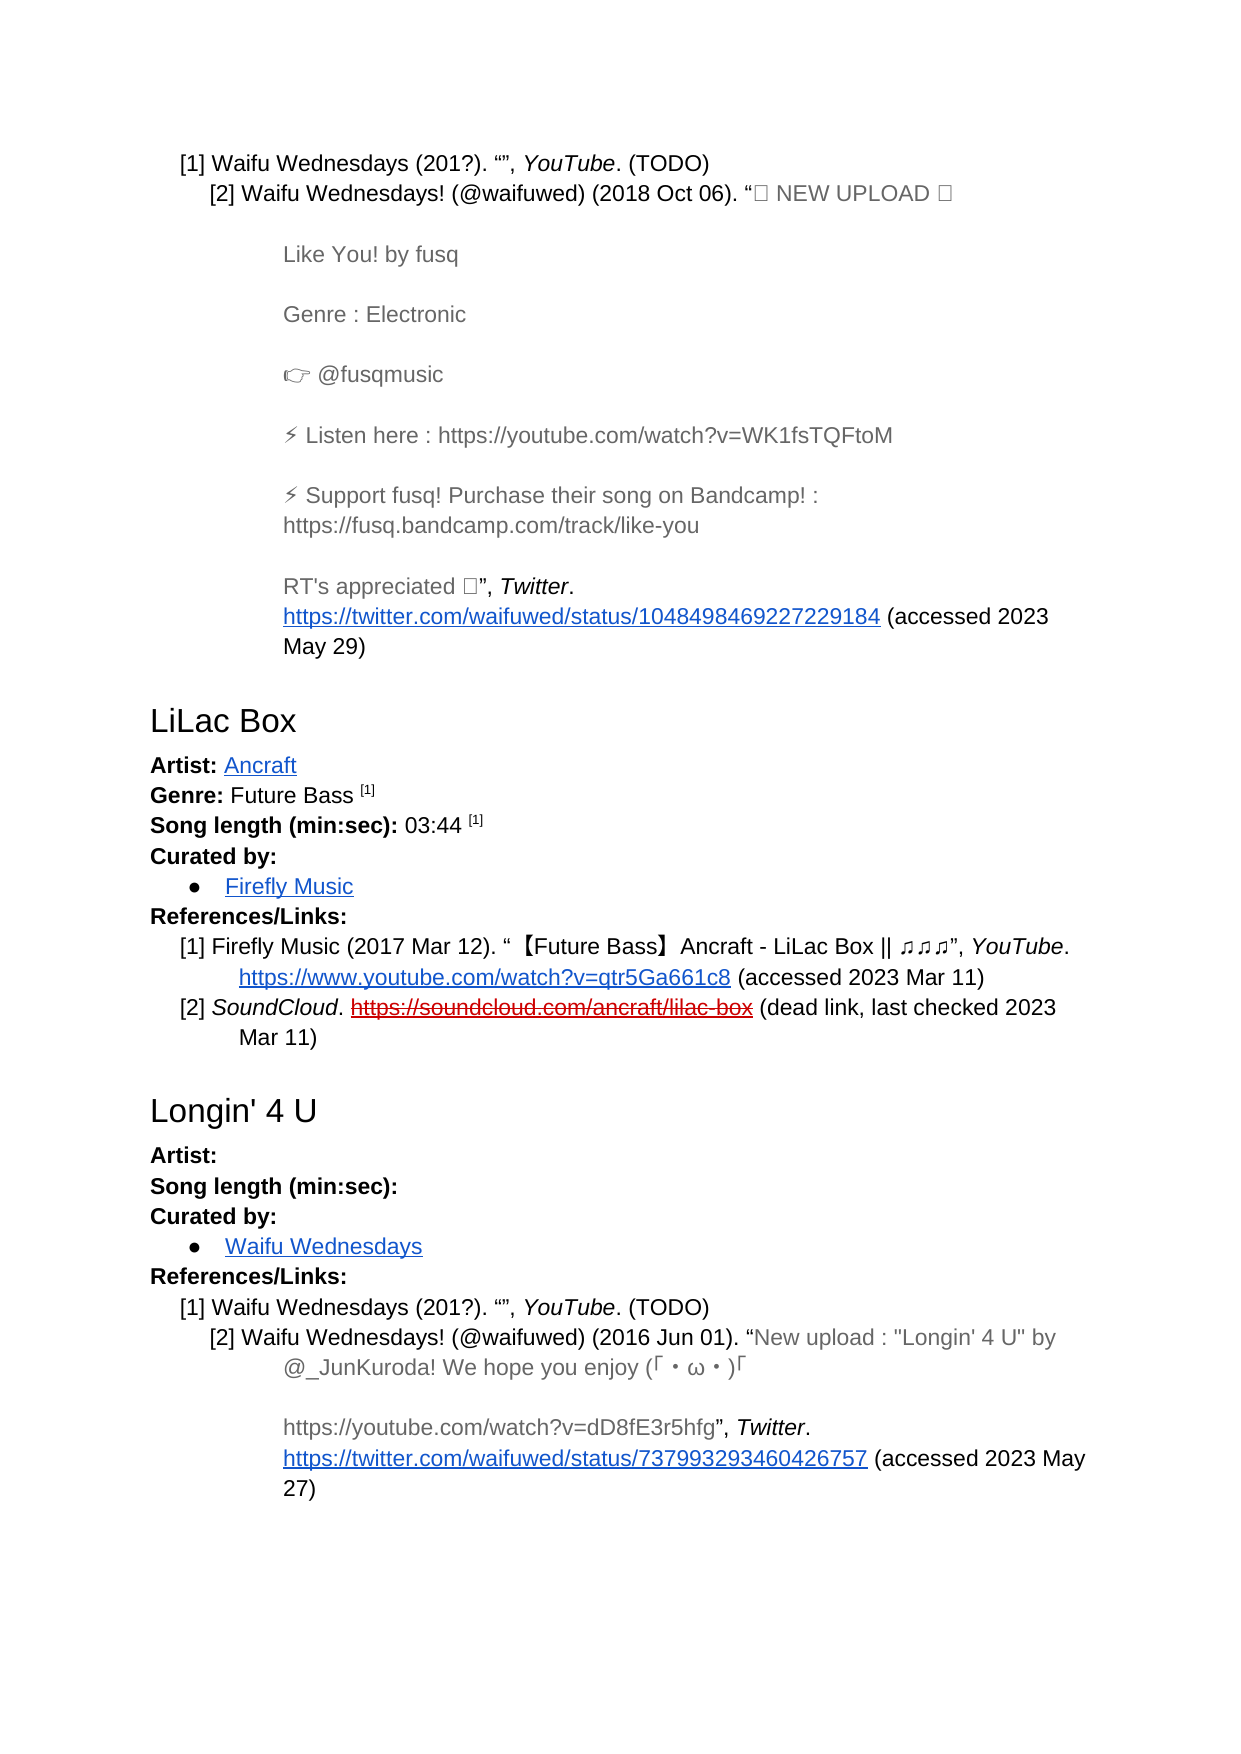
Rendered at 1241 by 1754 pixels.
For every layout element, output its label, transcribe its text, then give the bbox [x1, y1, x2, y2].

text [2] Waifu Wednesdays! (@waifuwed) (2016 Jun 01). “New upload : "Longin' 4 U" by @_JunKuroda! We hope you enjoy (｢・ω・)｢ https://youtube.com/watch?v=dD8fE3r5hfg”, Twitter. https://twitter.com/waifuwed/status/737993293460426757 (accessed 2023 May 27) [209, 1324, 1090, 1501]
text Genre: Future Bass [1] [150, 782, 1090, 808]
text Artist: [150, 1142, 1090, 1169]
text Artist: Ancraft [150, 752, 1090, 778]
list Waifu Wednesdays [187, 1233, 1090, 1259]
text References/Links: [150, 903, 1090, 929]
text Song length (min:sec): 03:44 [1] [150, 812, 1090, 839]
text [2] Waifu Wednesdays! (@waifuwed) (2018 Oct 06). “🚨 NEW UPLOAD 🚨 Like You! by fusq Genre : Electronic 👉 @fusqmusic ⚡️ Listen here : https://youtube.com/watch?v=WK1fsTQFtoM ⚡️ Support fusq! Purchase their song on Bandcamp! : https://fusq.bandcamp.com/track/like-you RT's appreciated 💞”, Twitter. https://twitter.com/waifuwed/status/1048498469227229184 (accessed 2023 May 29) [209, 180, 1090, 660]
text [1] Firefly Music (2017 Mar 12). “【Future Bass】Ancraft - LiLac Box || ♫♫♫”, YouTube. https://www.youtube.com/watch?v=qtr5Ga661c8 (accessed 2023 Mar 11) [179, 933, 1090, 990]
text [2] SoundCloud. https://soundcloud.com/ancraft/lilac-box (dead link, last checked 2023 Mar 11) [179, 994, 1090, 1050]
list Firefly Music [187, 873, 1090, 899]
text References/Links: [150, 1263, 1090, 1290]
subtitle LiLac Box [150, 701, 1090, 739]
text Curated by: [150, 843, 1090, 869]
text [1] Waifu Wednesdays (201?). “”, YouTube. (TODO) [179, 150, 1090, 176]
text Curated by: [150, 1203, 1090, 1229]
subtitle Longin' 4 U [150, 1092, 1090, 1130]
text [1] Waifu Wednesdays (201?). “”, YouTube. (TODO) [179, 1293, 1090, 1320]
text Song length (min:sec): [150, 1173, 1090, 1199]
